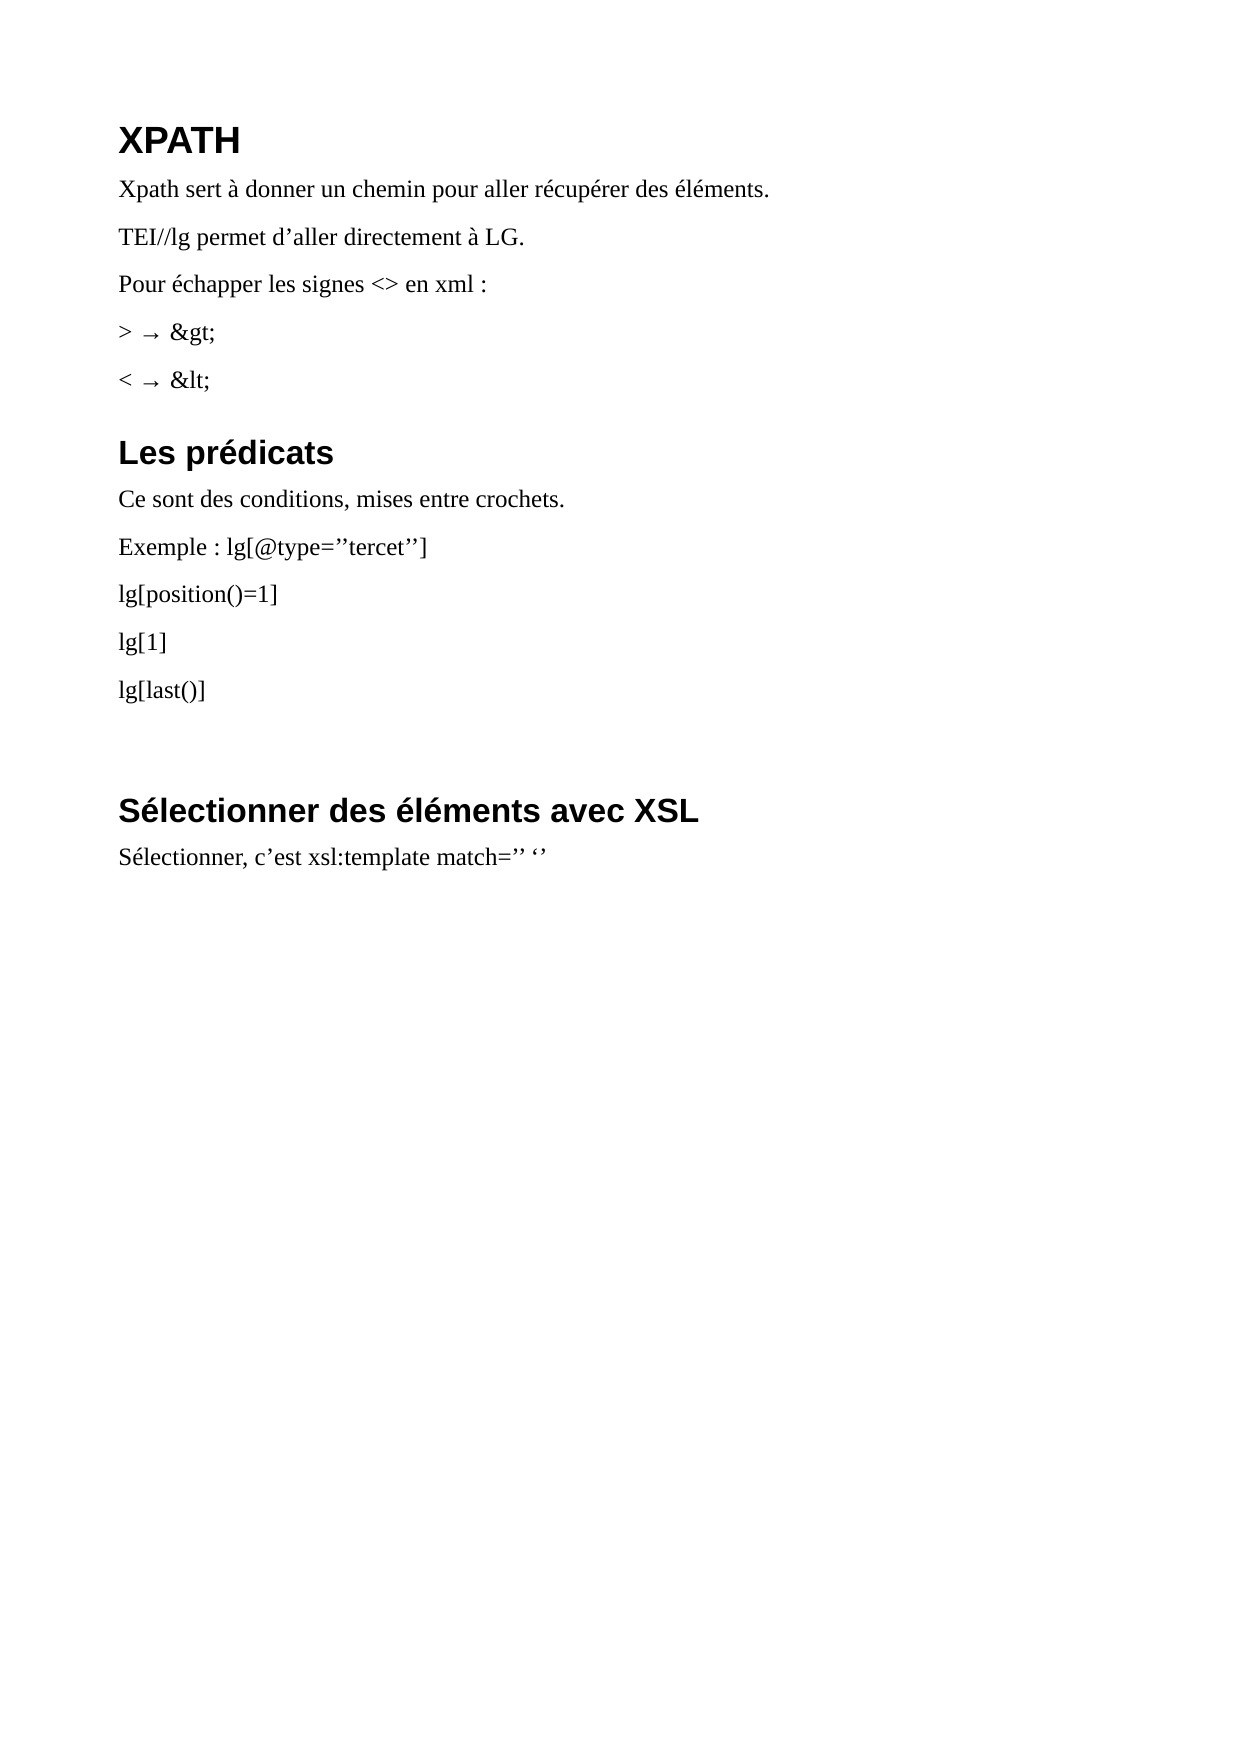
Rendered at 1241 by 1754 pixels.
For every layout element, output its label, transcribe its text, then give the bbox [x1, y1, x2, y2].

text lg[1] [118, 627, 1122, 656]
text Exemple : lg[@type=’’tercet’’] [118, 532, 1122, 561]
text lg[last()] [118, 675, 1122, 703]
subtitle XPATH [118, 118, 1122, 162]
subtitle Sélectionner des éléments avec XSL [118, 791, 1122, 829]
text < → &lt; [118, 365, 1122, 393]
text Pour échapper les signes <> en xml : [118, 269, 1122, 298]
text Ce sont des conditions, mises entre crochets. [118, 484, 1122, 513]
subtitle Les prédicats [118, 433, 1122, 472]
text lg[position()=1] [118, 579, 1122, 608]
text TEI//lg permet d’aller directement à LG. [118, 222, 1122, 251]
text Sélectionner, c’est xsl:template match=’’ ‘’ [118, 842, 1122, 871]
text Xpath sert à donner un chemin pour aller récupérer des éléments. [118, 174, 1122, 203]
text > → &gt; [118, 317, 1122, 346]
